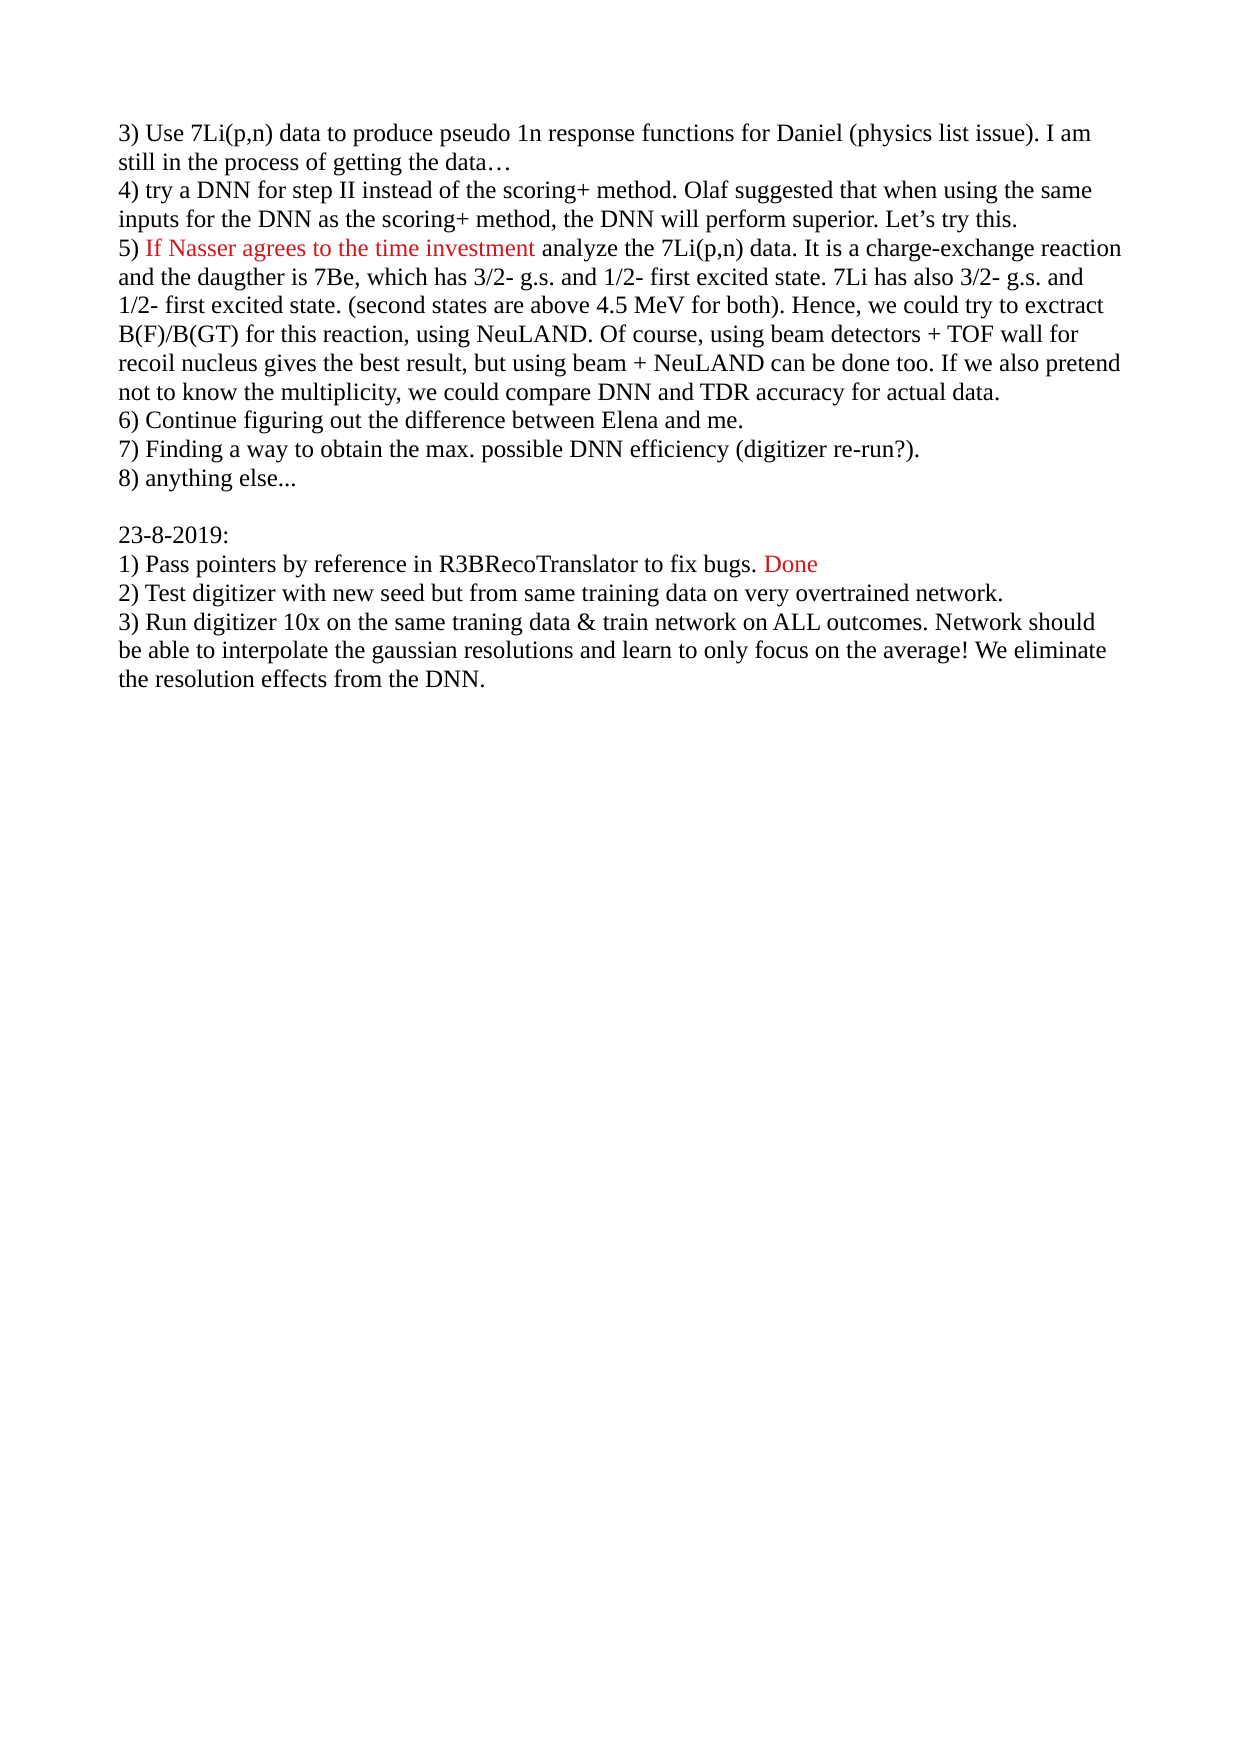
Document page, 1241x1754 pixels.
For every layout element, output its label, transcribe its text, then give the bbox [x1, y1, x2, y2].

text 5) If Nasser agrees to the time investment analyze the 7Li(p,n) data. It is a charge-exchange reaction and the daugther is 7Be, which has 3/2- g.s. and 1/2- first excited state. 7Li has also 3/2- g.s. and 1/2- first excited state. (second states are above 4.5 MeV for both). Hence, we could try to exctract B(F)/B(GT) for this reaction, using NeuLAND. Of course, using beam detectors + TOF wall for recoil nucleus gives the best result, but using beam + NeuLAND can be done too. If we also pretend not to know the multiplicity, we could compare DNN and TDR accuracy for actual data. [118, 233, 1122, 406]
text 7) Finding a way to obtain the max. possible DNN efficiency (digitizer re-run?). [118, 434, 1122, 463]
text 6) Continue figuring out the difference between Elena and me. [118, 406, 1122, 434]
text 1) Pass pointers by reference in R3BRecoTranslator to fix bugs. Done [118, 549, 1122, 578]
text 3) Run digitizer 10x on the same traning data & train network on ALL outcomes. Network should be able to interpolate the gaussian resolutions and learn to only focus on the average! We eliminate the resolution effects from the DNN. [118, 607, 1122, 693]
text 3) Use 7Li(p,n) data to produce pseudo 1n response functions for Daniel (physics list issue). I am still in the process of getting the data… [118, 118, 1122, 176]
text 23-8-2019: [118, 521, 1122, 549]
text 4) try a DNN for step II instead of the scoring+ method. Olaf suggested that when using the same inputs for the DNN as the scoring+ method, the DNN will perform superior. Let’s try this. [118, 176, 1122, 233]
text 8) anything else... [118, 463, 1122, 492]
text 2) Test digitizer with new seed but from same training data on very overtrained network. [118, 578, 1122, 607]
